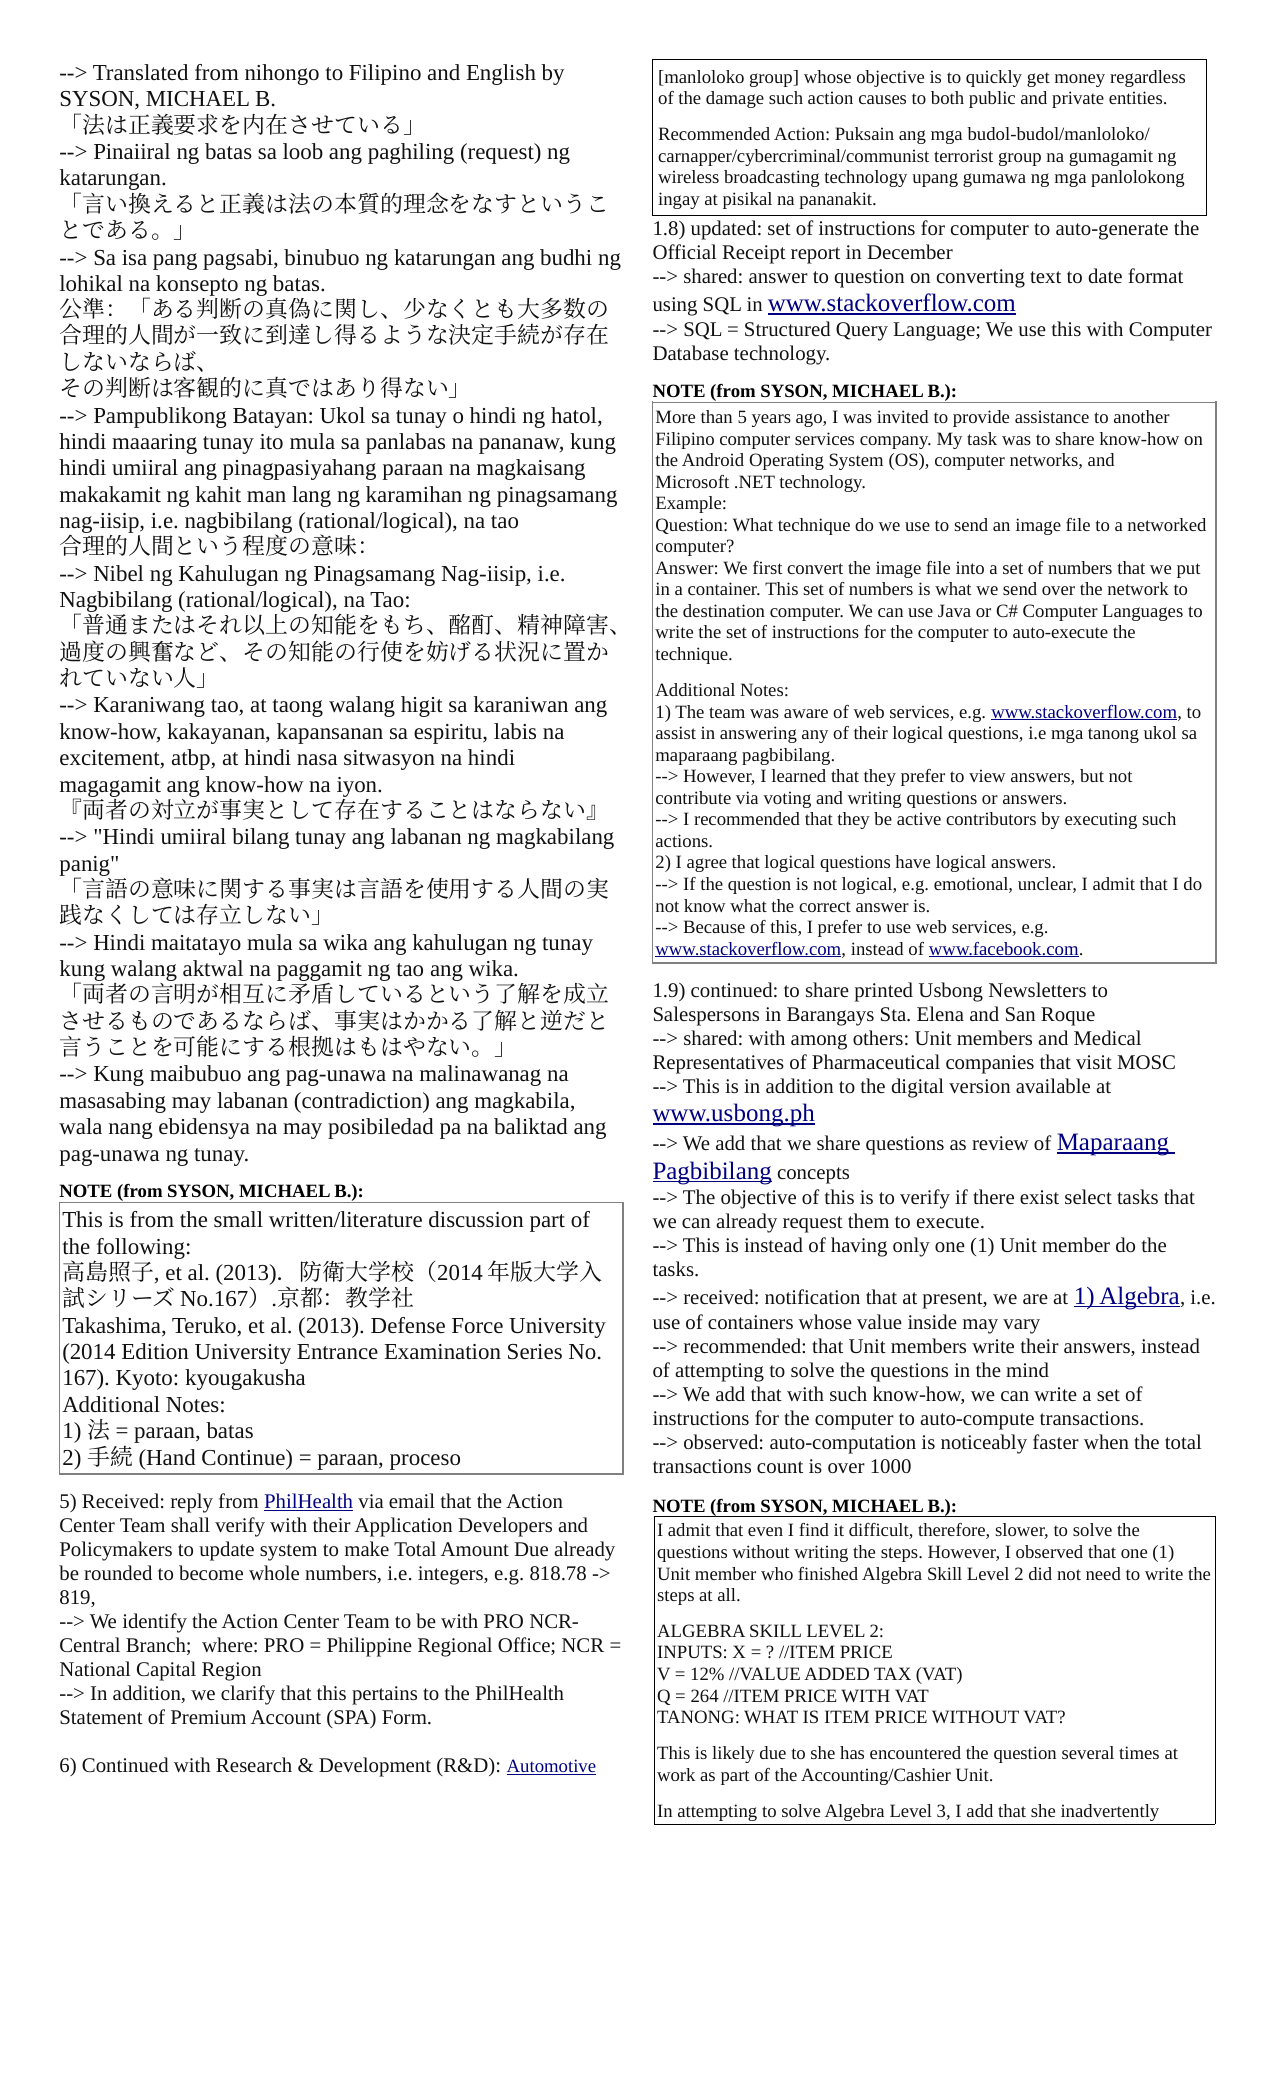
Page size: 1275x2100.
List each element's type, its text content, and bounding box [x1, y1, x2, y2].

text --> The objective of this is to verify if there exist select tasks that we can already request them to execute. --> This is instead of having only one (1) Unit member do the tasks. [652, 1185, 1216, 1281]
table_header I admit that even I find it difficult, therefore, slower, to solve the questions without writing the steps. However, I observed that one (1) Unit member who finished Algebra Skill Level 2 did not need to write the steps at all. ALGEBRA SKILL LEVEL 2: INPUTS: X = ? //ITEM PRICE V = 12% //VALUE ADDED TAX (VAT) Q = 264 //ITEM PRICE WITH VAT TANONG: WHAT IS ITEM PRICE WITHOUT VAT? This is likely due to she has encountered the question several times at work as part of the Accounting/Cashier Unit. In attempting to solve Algebra Level 3, I add that she inadvertently [655, 1517, 1215, 1824]
text --> This is in addition to the digital version available at www.usbong.ph [652, 1074, 1216, 1127]
text NOTE (from SYSON, MICHAEL B.): [652, 1494, 1216, 1516]
text --> observed: auto-computation is noticeably faster when the total transactions count is over 1000 [652, 1430, 1216, 1478]
text --> We add that we share questions as review of Maparaang Pagbibilang concepts [652, 1127, 1216, 1185]
text --> shared: answer to question on converting text to date format using SQL in www.stackoverflow.com [652, 264, 1216, 317]
text 6) Continued with Research & Development (R&D): Automotive [59, 1729, 623, 1777]
table_header More than 5 years ago, I was invited to provide assistance to another Filipino computer services company. My task was to share know-how on the Android Operating System (OS), computer networks, and Microsoft .NET technology. Example: Question: What technique do we use to send an image file to a networked computer? Answer: We first convert the image file into a set of numbers that we put in a container. This set of numbers is what we send over the network to the destination computer. We can use Java or C# Computer Languages to write the set of instructions for the computer to auto-execute the technique. Additional Notes: 1) The team was aware of web services, e.g. www.stackoverflow.com, to assist in answering any of their logical questions, i.e mga tanong ukol sa maparaang pagbibilang. --> However, I learned that they prefer to view answers, but not contribute via voting and writing questions or answers. --> I recommended that they be active contributors by executing such actions. 2) I agree that logical questions have logical answers. --> If the question is not logical, e.g. emotional, unclear, I admit that I do not know what the correct answer is. --> Because of this, I prefer to use web services, e.g. www.stackoverflow.com, instead of www.facebook.com. [653, 403, 1215, 962]
text NOTE (from SYSON, MICHAEL B.): [652, 380, 1216, 401]
text --> We add that with such know-how, we can write a set of instructions for the computer to auto-compute transactions. [652, 1382, 1216, 1430]
table_header This is from the small written/literature discussion part of the following: 高島照子, et al. (2013)．防衛大学校（2014年版大学入試シリーズNo.167）.京都：教学社 Takashima, Teruko, et al. (2013). Defense Force University (2014 Edition University Entrance Examination Series No. 167). Kyoto: kyougakusha Additional Notes: 1) 法 = paraan, batas 2) 手続 (Hand Continue) = paraan, proceso [60, 1203, 622, 1473]
text --> SQL = Structured Query Language; We use this with Computer Database technology. [652, 317, 1216, 365]
text 5) Received: reply from PhilHealth via email that the Action Center Team shall verify with their Application Developers and Policymakers to update system to make Total Amount Due already be rounded to become whole numbers, i.e. integers, e.g. 818.78 -> 819, [59, 1489, 623, 1609]
text 1.8) updated: set of instructions for computer to auto-generate the Official Receipt report in December [652, 216, 1216, 264]
text --> recommended: that Unit members write their answers, instead of attempting to solve the questions in the mind [652, 1334, 1216, 1382]
table_header [manloloko group] whose objective is to quickly get money regardless of the damage such action causes to both public and private entities. Recommended Action: Puksain ang mga budol-budol/manloloko/ carnapper/cybercriminal/communist terrorist group na gumagamit ng wireless broadcasting technology upang gumawa ng mga panlolokong ingay at pisikal na pananakit. [653, 60, 1206, 215]
text --> received: notification that at present, we are at 1) Algebra, i.e. use of containers whose value inside may vary [652, 1281, 1216, 1334]
text --> We identify the Action Center Team to be with PRO NCR-Central Branch; where: PRO = Philippine Regional Office; NCR = National Capital Region [59, 1609, 623, 1681]
text NOTE (from SYSON, MICHAEL B.): [59, 1180, 623, 1202]
text --> Translated from nihongo to Filipino and English by SYSON, MICHAEL B. [59, 59, 623, 112]
text 1.9) continued: to share printed Usbong Newsletters to Salespersons in Barangays Sta. Elena and San Roque [652, 978, 1216, 1026]
text その判断は客観的に真ではあり得ない」 --> Pampublikong Batayan: Ukol sa tunay o hindi ng hatol, hindi maaaring tunay ito mula sa panlabas na pananaw, kung hindi umiiral ang pinagpasiyahang paraan na magkaisang makakamit ng kahit man lang ng karamihan ng pinagsamang nag-iisip, i.e. nagbibilang (rational/logical), na tao 合理的人間という程度の意味： --> Nibel ng Kahulugan ng Pinagsamang Nag-iisip, i.e. Nagbibilang (rational/logical), na Tao: 「普通またはそれ以上の知能をもち、酩酊、精神障害、過度の興奮など、その知能の行使を妨げる状況に置かれていない人」 --> Karaniwang tao, at taong walang higit sa karaniwan ang know-how, kakayanan, kapansanan sa espiritu, labis na excitement, atbp, at hindi nasa sitwasyon na hindi magagamit ang know-how na iyon. 『両者の対立が事実として存在することはならない』 --> "Hindi umiiral bilang tunay ang labanan ng magkabilang panig" 「言語の意味に関する事実は言語を使用する人間の実践なくしては存立しない」 --> Hindi maitatayo mula sa wika ang kahulugan ng tunay kung walang aktwal na paggamit ng tao ang wika. 「両者の言明が相互に矛盾しているという了解を成立させるものであるならば、事実はかかる了解と逆だと言うことを可能にする根拠はもはやない。」 --> Kung maibubuo ang pag-unawa na malinawanag na masasabing may labanan (contradiction) ang magkabila, wala nang ebidensya na may posibiledad pa na baliktad ang pag-unawa ng tunay. [59, 375, 623, 1166]
text 「法は正義要求を内在させている」 --> Pinaiiral ng batas sa loob ang paghiling (request) ng katarungan. 「言い換えると正義は法の本質的理念をなすということである。」 --> Sa isa pang pagsabi, binubuo ng katarungan ang budhi ng lohikal na konsepto ng batas. 公準：「ある判断の真偽に関し、少なくとも大多数の合理的人間が一致に到達し得るような決定手続が存在しないならば、 [59, 112, 623, 375]
text --> In addition, we clarify that this pertains to the PhilHealth Statement of Premium Account (SPA) Form. [59, 1681, 623, 1729]
text --> shared: with among others: Unit members and Medical Representatives of Pharmaceutical companies that visit MOSC [652, 1026, 1216, 1074]
